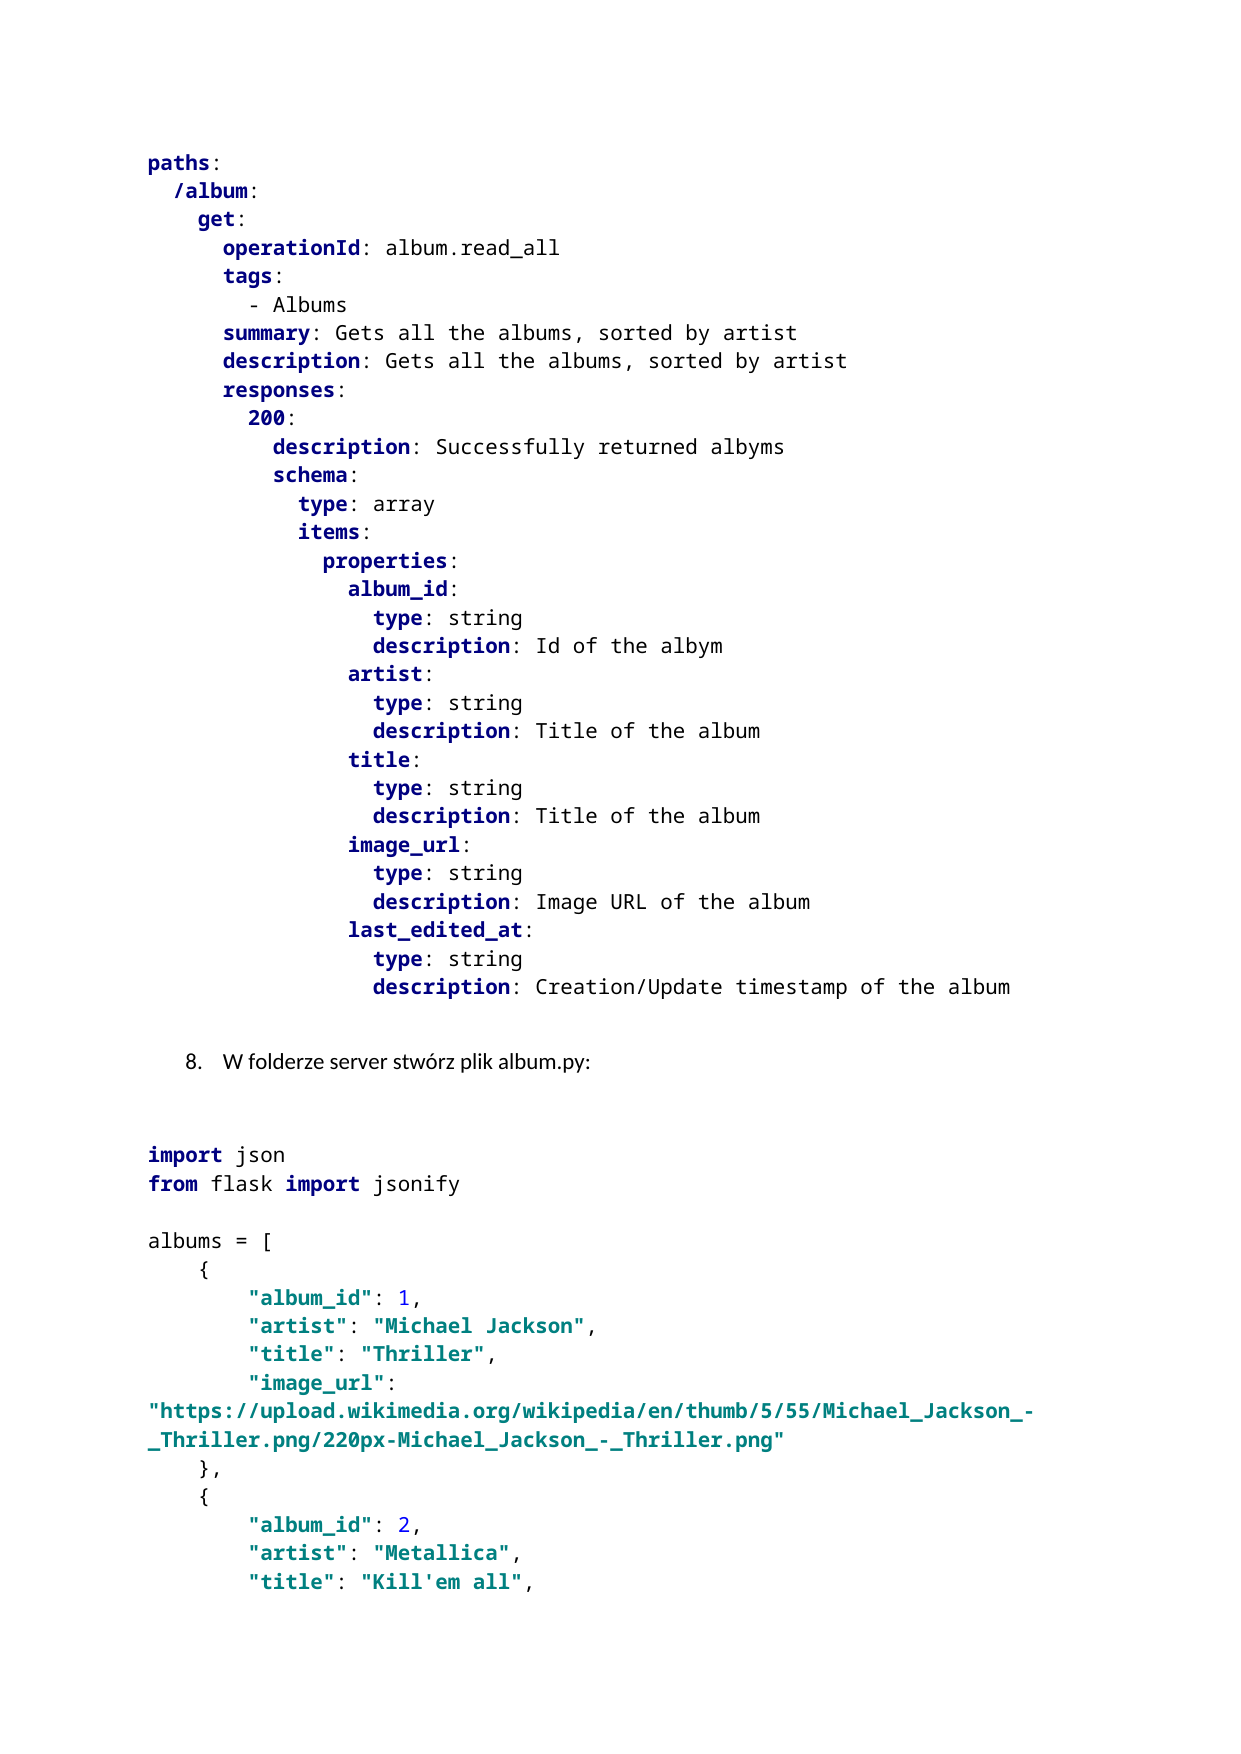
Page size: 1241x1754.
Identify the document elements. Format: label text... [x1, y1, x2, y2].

text paths: /album: get: operationId: album.read_all tags: - Albums summary: Gets all the albums, sorted by artist description: Gets all the albums, sorted by artist responses: 200: description: Successfully returned albyms schema: type: array items: properties: album_id: type: string description: Id of the albym artist: type: string description: Title of the album title: type: string description: Title of the album image_url: type: string description: Image URL of the album last_edited_at: type: string description: Creation/Update timestamp of the album [148, 148, 1093, 1001]
list W folderze server stwórz plik album.py: [185, 1047, 1093, 1075]
text import json from flask import jsonify albums = [ { "album_id": 1, "artist": "Michael Jackson", "title": "Thriller", "image_url": "https://upload.wikimedia.org/wikipedia/en/thumb/5/55/Michael_Jackson_-_Thriller.png/220px-Michael_Jackson_-_Thriller.png" }, { "album_id": 2, "artist": "Metallica", "title": "Kill'em all", [148, 1140, 1093, 1595]
